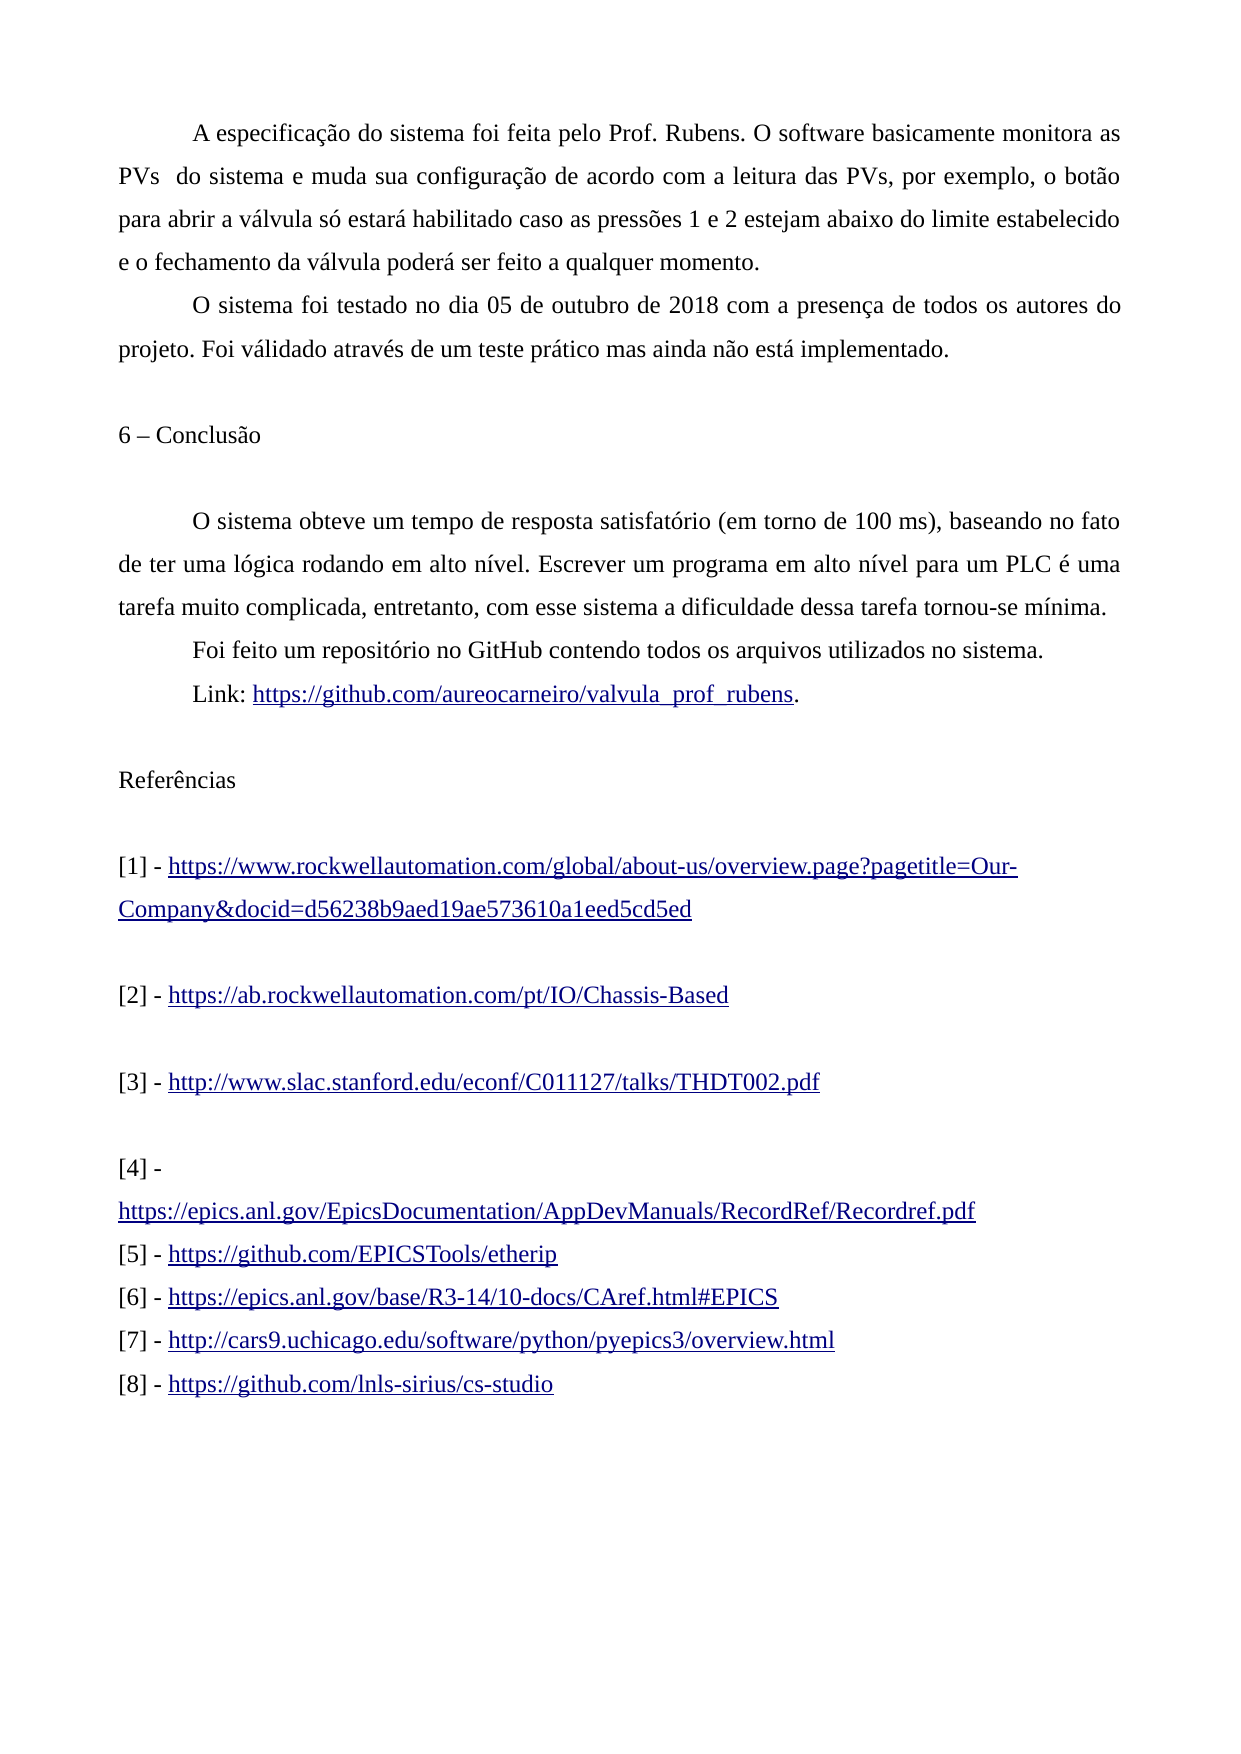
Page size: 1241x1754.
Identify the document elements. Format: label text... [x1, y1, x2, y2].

text [8] - https://github.com/lnls-sirius/cs-studio [118, 1369, 1122, 1397]
text Referências [118, 765, 1122, 794]
text [5] - https://github.com/EPICSTools/etherip [118, 1239, 1122, 1268]
text [3] - http://www.slac.stanford.edu/econf/C011127/talks/THDT002.pdf [118, 1067, 1122, 1096]
text [4] - [118, 1153, 1122, 1182]
text Link: https://github.com/aureocarneiro/valvula_prof_rubens. [118, 679, 1122, 707]
text O sistema foi testado no dia 05 de outubro de 2018 com a presença de todos os autores do projeto. Foi válidado através de um teste prático mas ainda não está implementado. [118, 291, 1122, 362]
text https://epics.anl.gov/EpicsDocumentation/AppDevManuals/RecordRef/Recordref.pdf [118, 1196, 1122, 1225]
text [2] - https://ab.rockwellautomation.com/pt/IO/Chassis-Based [118, 981, 1122, 1009]
text 6 – Conclusão [118, 420, 1122, 449]
text Foi feito um repositório no GitHub contendo todos os arquivos utilizados no sistema. [118, 636, 1122, 664]
text [1] - https://www.rockwellautomation.com/global/about-us/overview.page?pagetitle=Our-Company&docid=d56238b9aed19ae573610a1eed5cd5ed [118, 851, 1122, 923]
text [7] - http://cars9.uchicago.edu/software/python/pyepics3/overview.html [118, 1326, 1122, 1354]
text O sistema obteve um tempo de resposta satisfatório (em torno de 100 ms), baseando no fato de ter uma lógica rodando em alto nível. Escrever um programa em alto nível para um PLC é uma tarefa muito complicada, entretanto, com esse sistema a dificuldade dessa tarefa tornou-se mínima. [118, 506, 1122, 621]
text A especificação do sistema foi feita pelo Prof. Rubens. O software basicamente monitora as PVs do sistema e muda sua configuração de acordo com a leitura das PVs, por exemplo, o botão para abrir a válvula só estará habilitado caso as pressões 1 e 2 estejam abaixo do limite estabelecido e o fechamento da válvula poderá ser feito a qualquer momento. [118, 118, 1122, 276]
text [6] - https://epics.anl.gov/base/R3-14/10-docs/CAref.html#EPICS [118, 1282, 1122, 1311]
